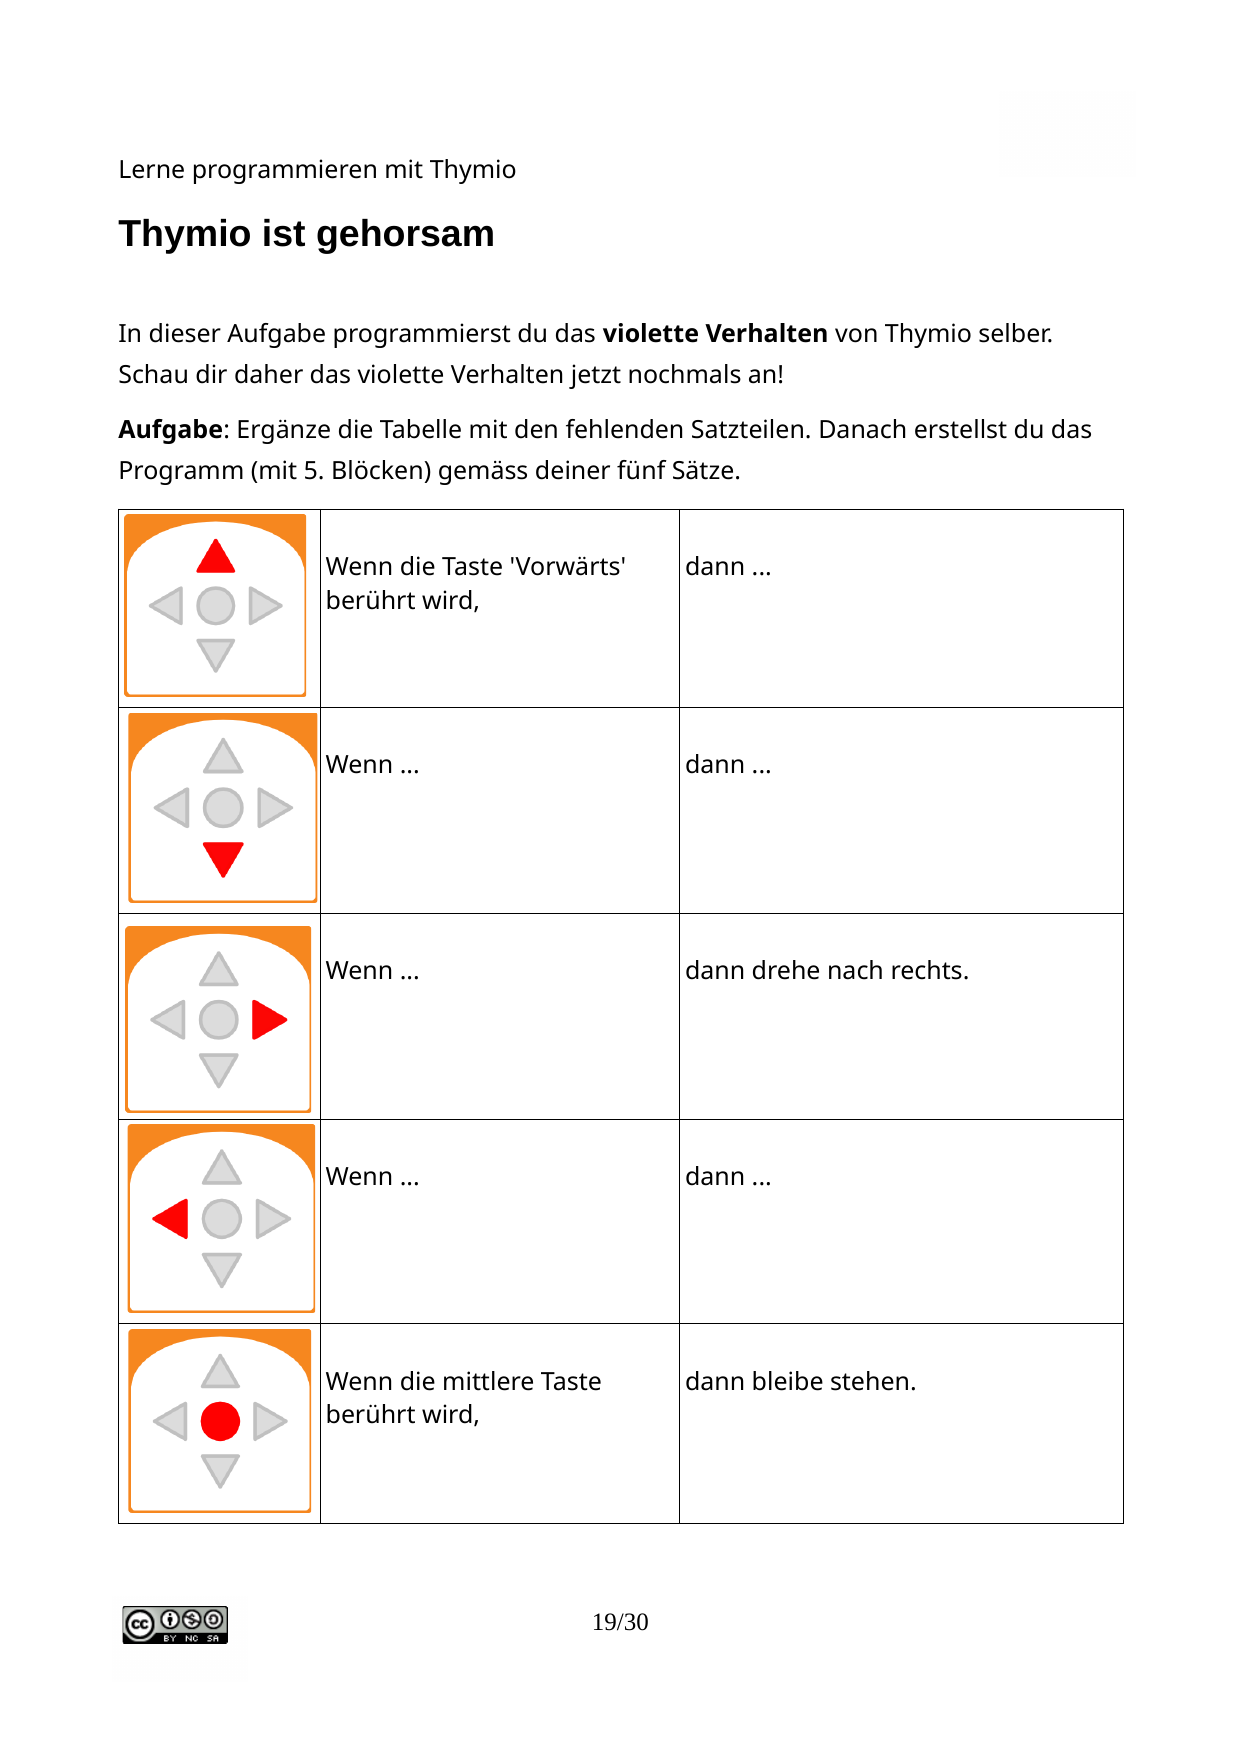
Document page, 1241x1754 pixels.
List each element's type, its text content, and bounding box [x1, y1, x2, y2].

table_cell dann ... [680, 1120, 1123, 1323]
table_cell Wenn die mittlere Taste berührt wird, [321, 1324, 679, 1523]
picture [112, 1596, 249, 1682]
table_header [119, 515, 320, 707]
table_header dann ... [680, 510, 1123, 707]
table_cell [119, 1313, 320, 1323]
table_cell [119, 708, 320, 913]
text In dieser Aufgabe programmierst du das violette Verhalten von Thymio selber. Schau dir daher das violette Verhalten jetzt nochmals an! [118, 316, 1122, 391]
picture [128, 713, 318, 903]
table_cell Wenn ... [321, 708, 679, 913]
table_cell [119, 1324, 320, 1523]
table_cell dann ... [680, 708, 1123, 913]
table_cell [119, 914, 320, 1119]
table_cell Wenn ... [321, 1120, 679, 1323]
table_header [119, 510, 320, 514]
picture [128, 1329, 312, 1513]
picture [999, 91, 1136, 177]
table_header Wenn die Taste 'Vorwärts' berührt wird, [321, 510, 679, 707]
text Aufgabe: Ergänze die Tabelle mit den fehlenden Satzteilen. Danach erstellst du das Programm (mit 5. Blöcken) gemäss deiner fünf Sätze. [118, 412, 1122, 487]
table_cell Wenn ... [321, 914, 679, 1119]
picture [124, 514, 307, 697]
table_cell dann bleibe stehen. [680, 1324, 1123, 1523]
table_cell [119, 1120, 320, 1312]
subtitle Thymio ist gehorsam [118, 211, 1122, 254]
picture [127, 1124, 316, 1313]
picture [125, 926, 312, 1113]
table_cell dann drehe nach rechts. [680, 914, 1123, 1119]
